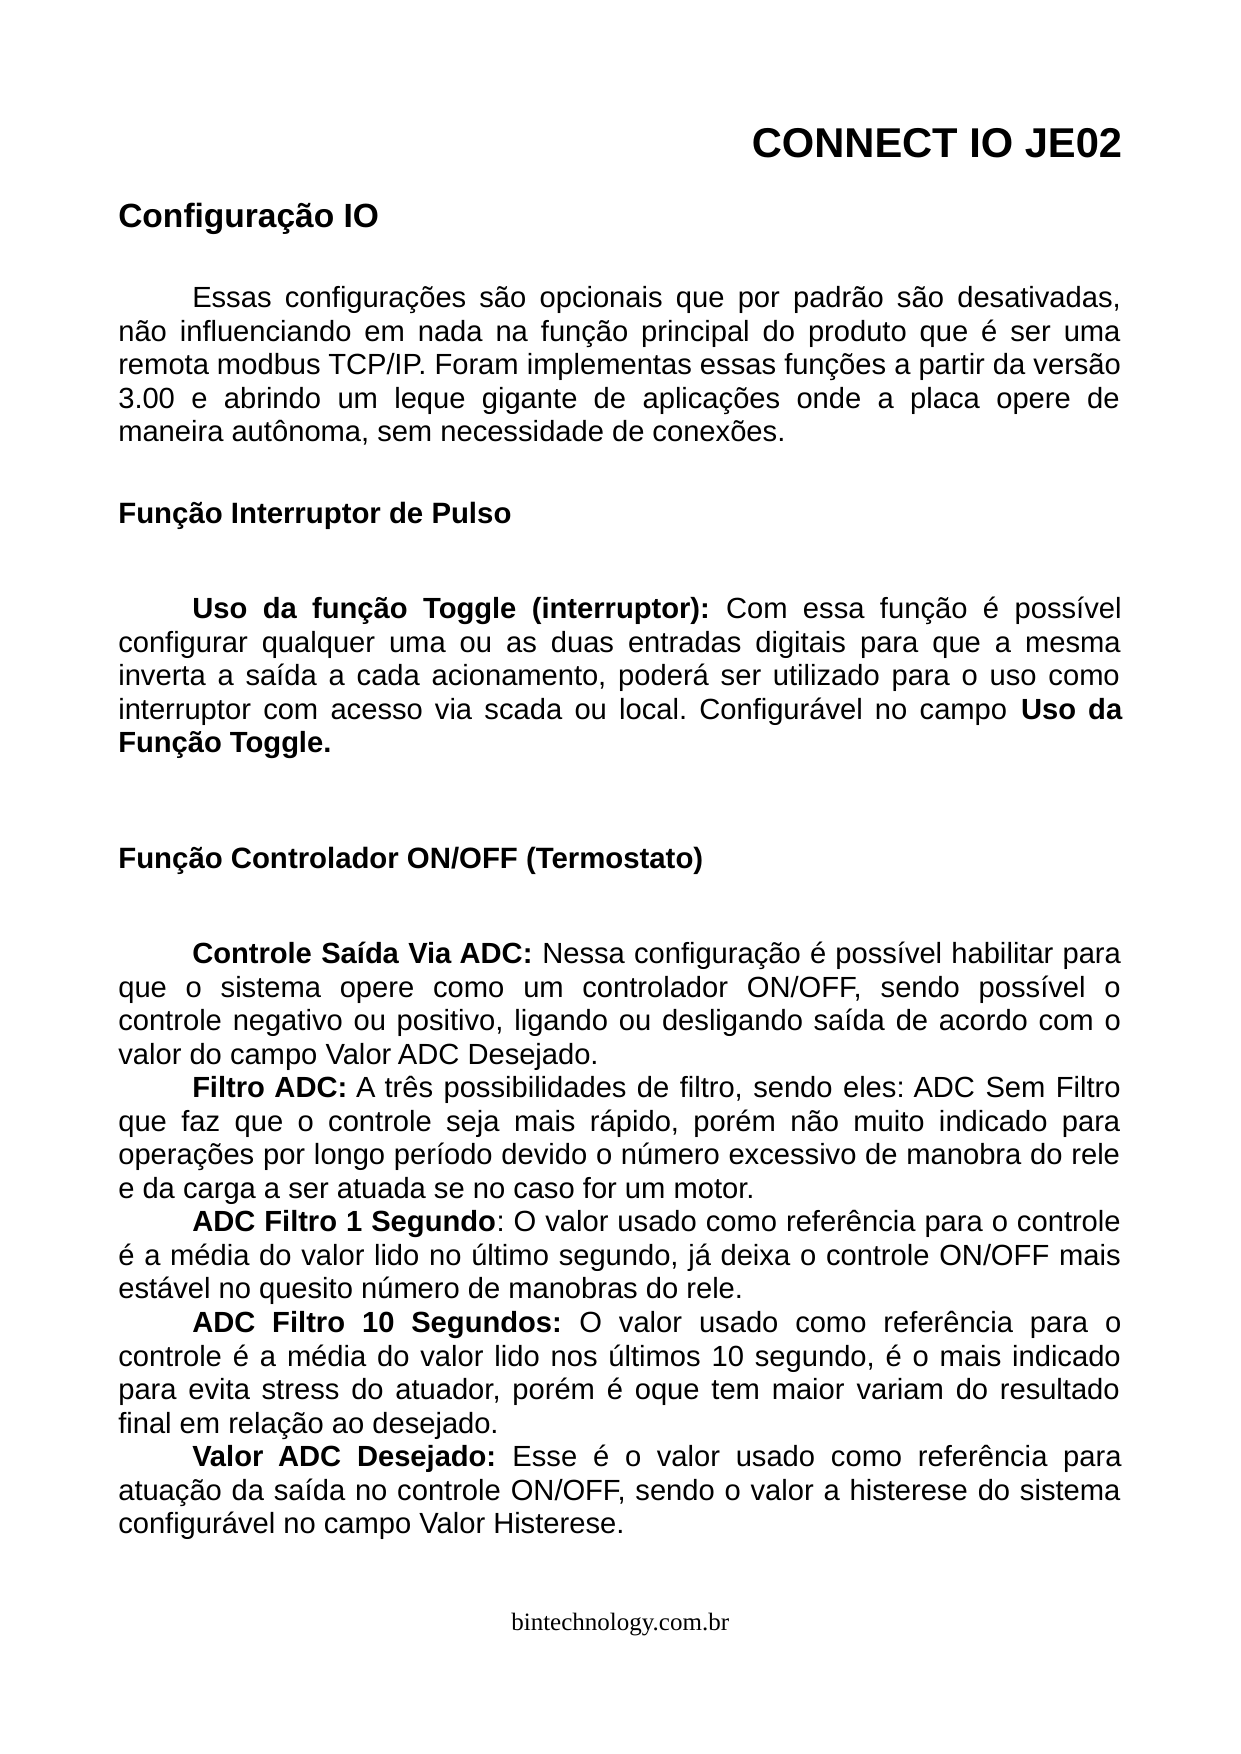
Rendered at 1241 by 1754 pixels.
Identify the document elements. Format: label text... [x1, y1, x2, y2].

subtitle Função Controlador ON/OFF (Termostato) [118, 841, 1122, 874]
text Uso da função Toggle (interruptor): Com essa função é possível configurar qualquer uma ou as duas entradas digitais para que a mesma inverta a saída a cada acionamento, poderá ser utilizado para o uso como interruptor com acesso via scada ou local. Configurável no campo Uso da Função Toggle. [118, 591, 1122, 759]
text ADC Filtro 10 Segundos: O valor usado como referência para o controle é a média do valor lido nos últimos 10 segundo, é o mais indicado para evita stress do atuador, porém é oque tem maior variam do resultado final em relação ao desejado. [118, 1305, 1122, 1439]
subtitle Função Interruptor de Pulso [118, 496, 1122, 530]
text Filtro ADC: A três possibilidades de filtro, sendo eles: ADC Sem Filtro que faz que o controle seja mais rápido, porém não muito indicado para operações por longo período devido o número excessivo de manobra do rele e da carga a ser atuada se no caso for um motor. [118, 1070, 1122, 1204]
text ADC Filtro 1 Segundo: O valor usado como referência para o controle é a média do valor lido no último segundo, já deixa o controle ON/OFF mais estável no quesito número de manobras do rele. [118, 1204, 1122, 1305]
text Valor ADC Desejado: Esse é o valor usado como referência para atuação da saída no controle ON/OFF, sendo o valor a histerese do sistema configurável no campo Valor Histerese. [118, 1439, 1122, 1540]
subtitle Configuração IO [118, 196, 1122, 234]
text Essas configurações são opcionais que por padrão são desativadas, não influenciando em nada na função principal do produto que é ser uma remota modbus TCP/IP. Foram implementas essas funções a partir da versão 3.00 e abrindo um leque gigante de aplicações onde a placa opere de maneira autônoma, sem necessidade de conexões. [118, 280, 1122, 448]
text Controle Saída Via ADC: Nessa configuração é possível habilitar para que o sistema opere como um controlador ON/OFF, sendo possível o controle negativo ou positivo, ligando ou desligando saída de acordo com o valor do campo Valor ADC Desejado. [118, 936, 1122, 1070]
